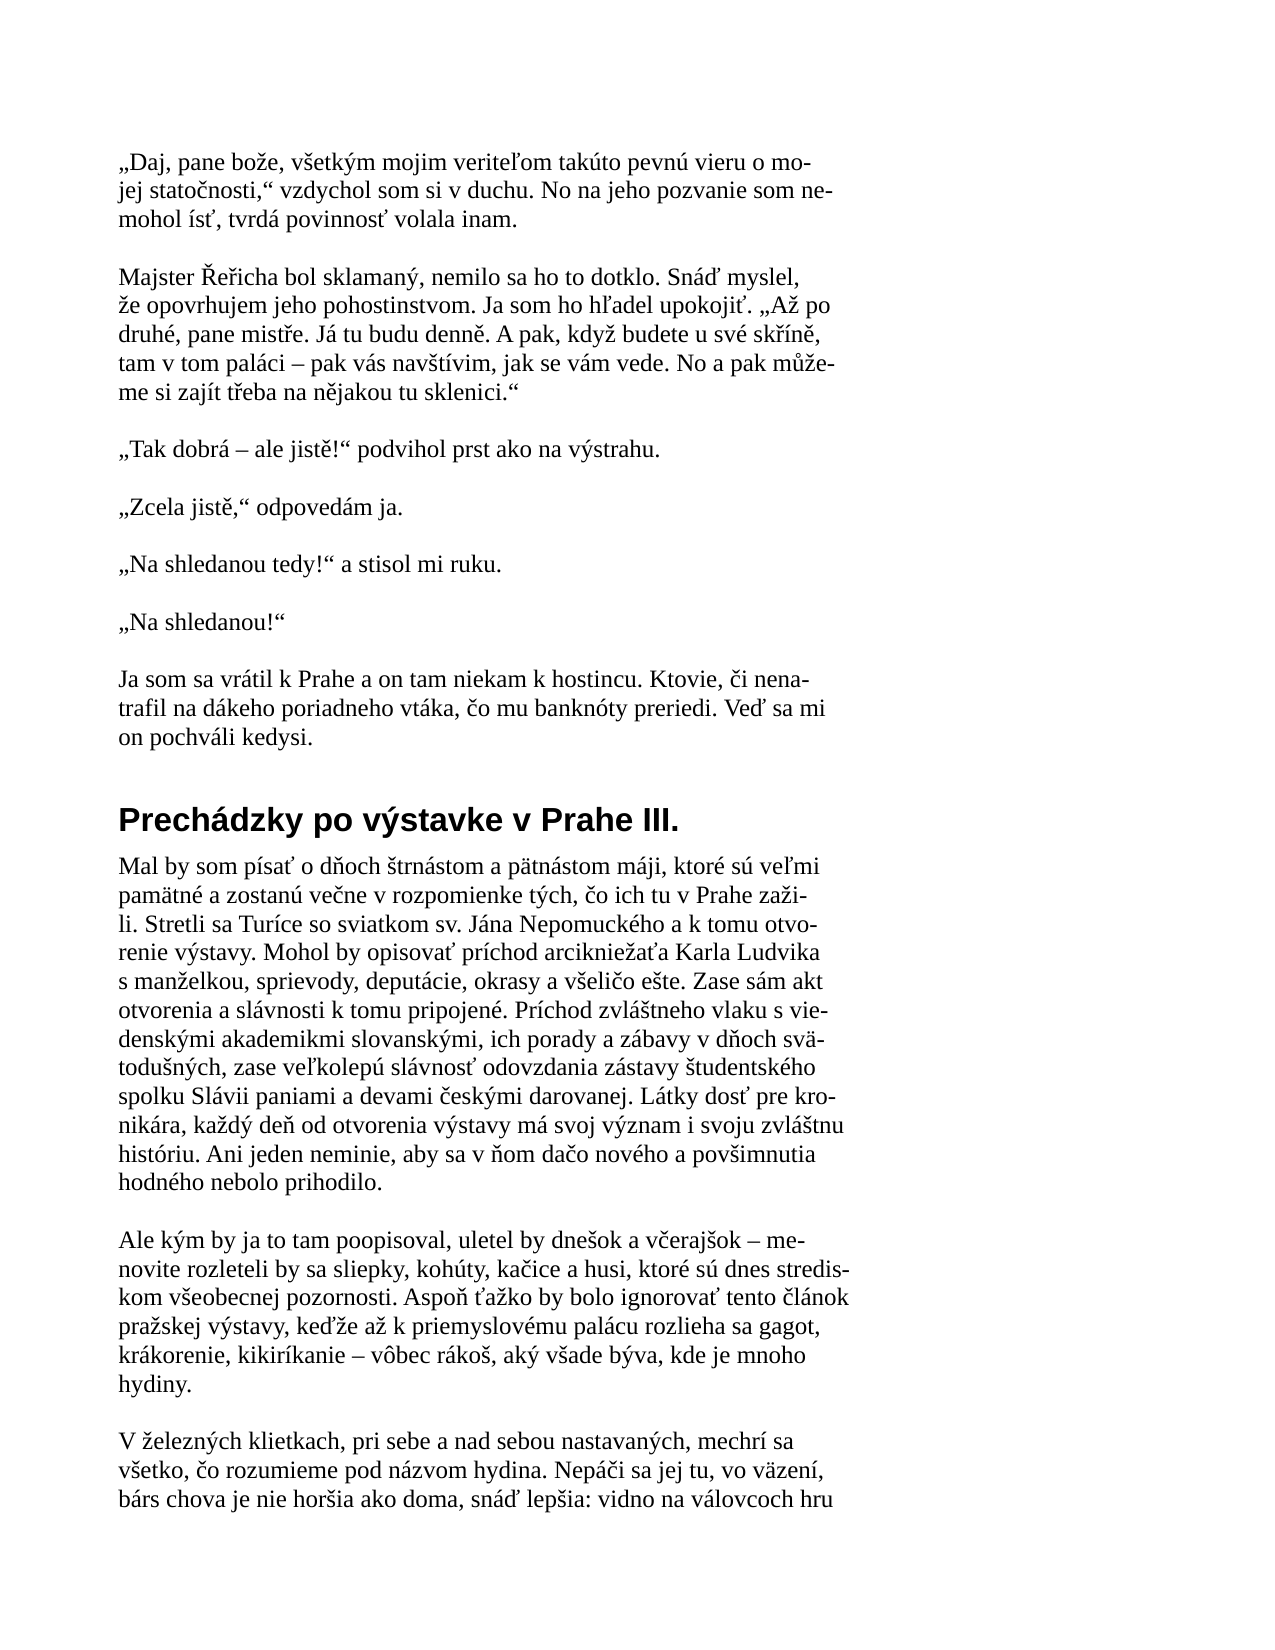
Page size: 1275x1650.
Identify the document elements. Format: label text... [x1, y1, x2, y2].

text všetko, čo rozumieme pod názvom hydina. Nepáči sa jej tu, vo väzení, [118, 1455, 1157, 1484]
text že opovrhujem jeho pohostin­stvom. Ja som ho hľadel upokojiť. „Až po [118, 291, 1157, 319]
text Ale kým by ja to tam poopisoval, uletel by dnešok a včerajšok – me- [118, 1225, 1157, 1254]
text „Tak dobrá – ale jistě!“ podvihol prst ako na výstrahu. [118, 434, 1157, 463]
text trafil na dákeho poriadneho vtáka, čo mu banknóty preriedi. Veď sa mi [118, 693, 1157, 722]
text „Na shledanou tedy!“ a stisol mi ruku. [118, 549, 1157, 578]
subtitle Prechádzky po výstavke v Prahe III. [118, 800, 1157, 839]
text hodného nebolo prihodilo. [118, 1167, 1157, 1196]
text kom vše­obecnej pozornosti. Aspoň ťažko by bolo ignorovať tento článok [118, 1282, 1157, 1311]
text krákorenie, kikiríkanie – vôbec rákoš, aký všade býva, kde je mnoho [118, 1340, 1157, 1369]
text me si zajít třeba na nějakou tu sklenici.“ [118, 377, 1157, 406]
text pražskej výstavy, keďže až k priemyslo­vému palácu rozlieha sa gagot, [118, 1311, 1157, 1340]
text „Daj, pane bože, všetkým mojim veriteľom takúto pevnú vieru o mo- [118, 147, 1157, 176]
text spolku Slávii paniami a devami českými darovanej. Látky dosť pre kro- [118, 1081, 1157, 1110]
text Majster Řeřicha bol sklamaný, nemilo sa ho to dotklo. Snáď myslel, [118, 262, 1157, 291]
text renie výstavy. Mohol by opisovať príchod arcikniežaťa Karla Ludvika [118, 937, 1157, 966]
text novite rozleteli by sa sliepky, ko­húty, kačice a husi, ktoré sú dnes stredis- [118, 1254, 1157, 1282]
text denskými akademikmi slovanskými, ich porady a zábavy v dňoch svä- [118, 1024, 1157, 1052]
text s manželkou, sprievody, deputácie, okrasy a všeličo ešte. Zase sám akt [118, 966, 1157, 995]
text históriu. Ani jeden neminie, aby sa v ňom dačo nového a povšimnutia [118, 1139, 1157, 1167]
text otvorenia a sláv­nosti k tomu pripojené. Príchod zvláštneho vlaku s vie- [118, 995, 1157, 1024]
text nikára, každý deň od otvorenia výstavy má svoj význam i svoju zvláštnu [118, 1110, 1157, 1139]
text V železných klietkach, pri sebe a nad sebou nastava­ných, mechrí sa [118, 1426, 1157, 1455]
text tam v tom paláci – pak vás navštívim, jak se vám vede. No a pak může- [118, 348, 1157, 377]
text Ja som sa vrátil k Prahe a on tam niekam k hostin­cu. Ktovie, či nena- [118, 664, 1157, 693]
text hydiny. [118, 1369, 1157, 1397]
text on pochváli kedysi. [118, 722, 1157, 751]
text „Zcela jistě,“ odpovedám ja. [118, 492, 1157, 521]
text mohol ísť, tvrdá povinnosť volala inam. [118, 204, 1157, 233]
text todušných, zase veľkolepú sláv­nosť odovzdania zástavy študentského [118, 1052, 1157, 1081]
text jej statočnosti,“ vzdychol som si v duchu. No na jeho pozvanie som ne- [118, 176, 1157, 204]
text druhé, pane mistře. Já tu budu denně. A pak, když budete u své skříně, [118, 319, 1157, 348]
text bárs chova je nie horšia ako doma, snáď lepšia: vidno na válovcoch hru­ [118, 1484, 1157, 1512]
text li. Stretli sa Turíce so sviatkom sv. Jána Nepomuckého a k tomu otvo- [118, 909, 1157, 937]
text „Na shledanou!“ [118, 607, 1157, 636]
text Mal by som písať o dňoch štrnástom a pätnástom máji, ktoré sú veľmi [118, 851, 1157, 880]
text pamätné a zostanú večne v roz­pomienke tých, čo ich tu v Prahe zaži- [118, 880, 1157, 909]
